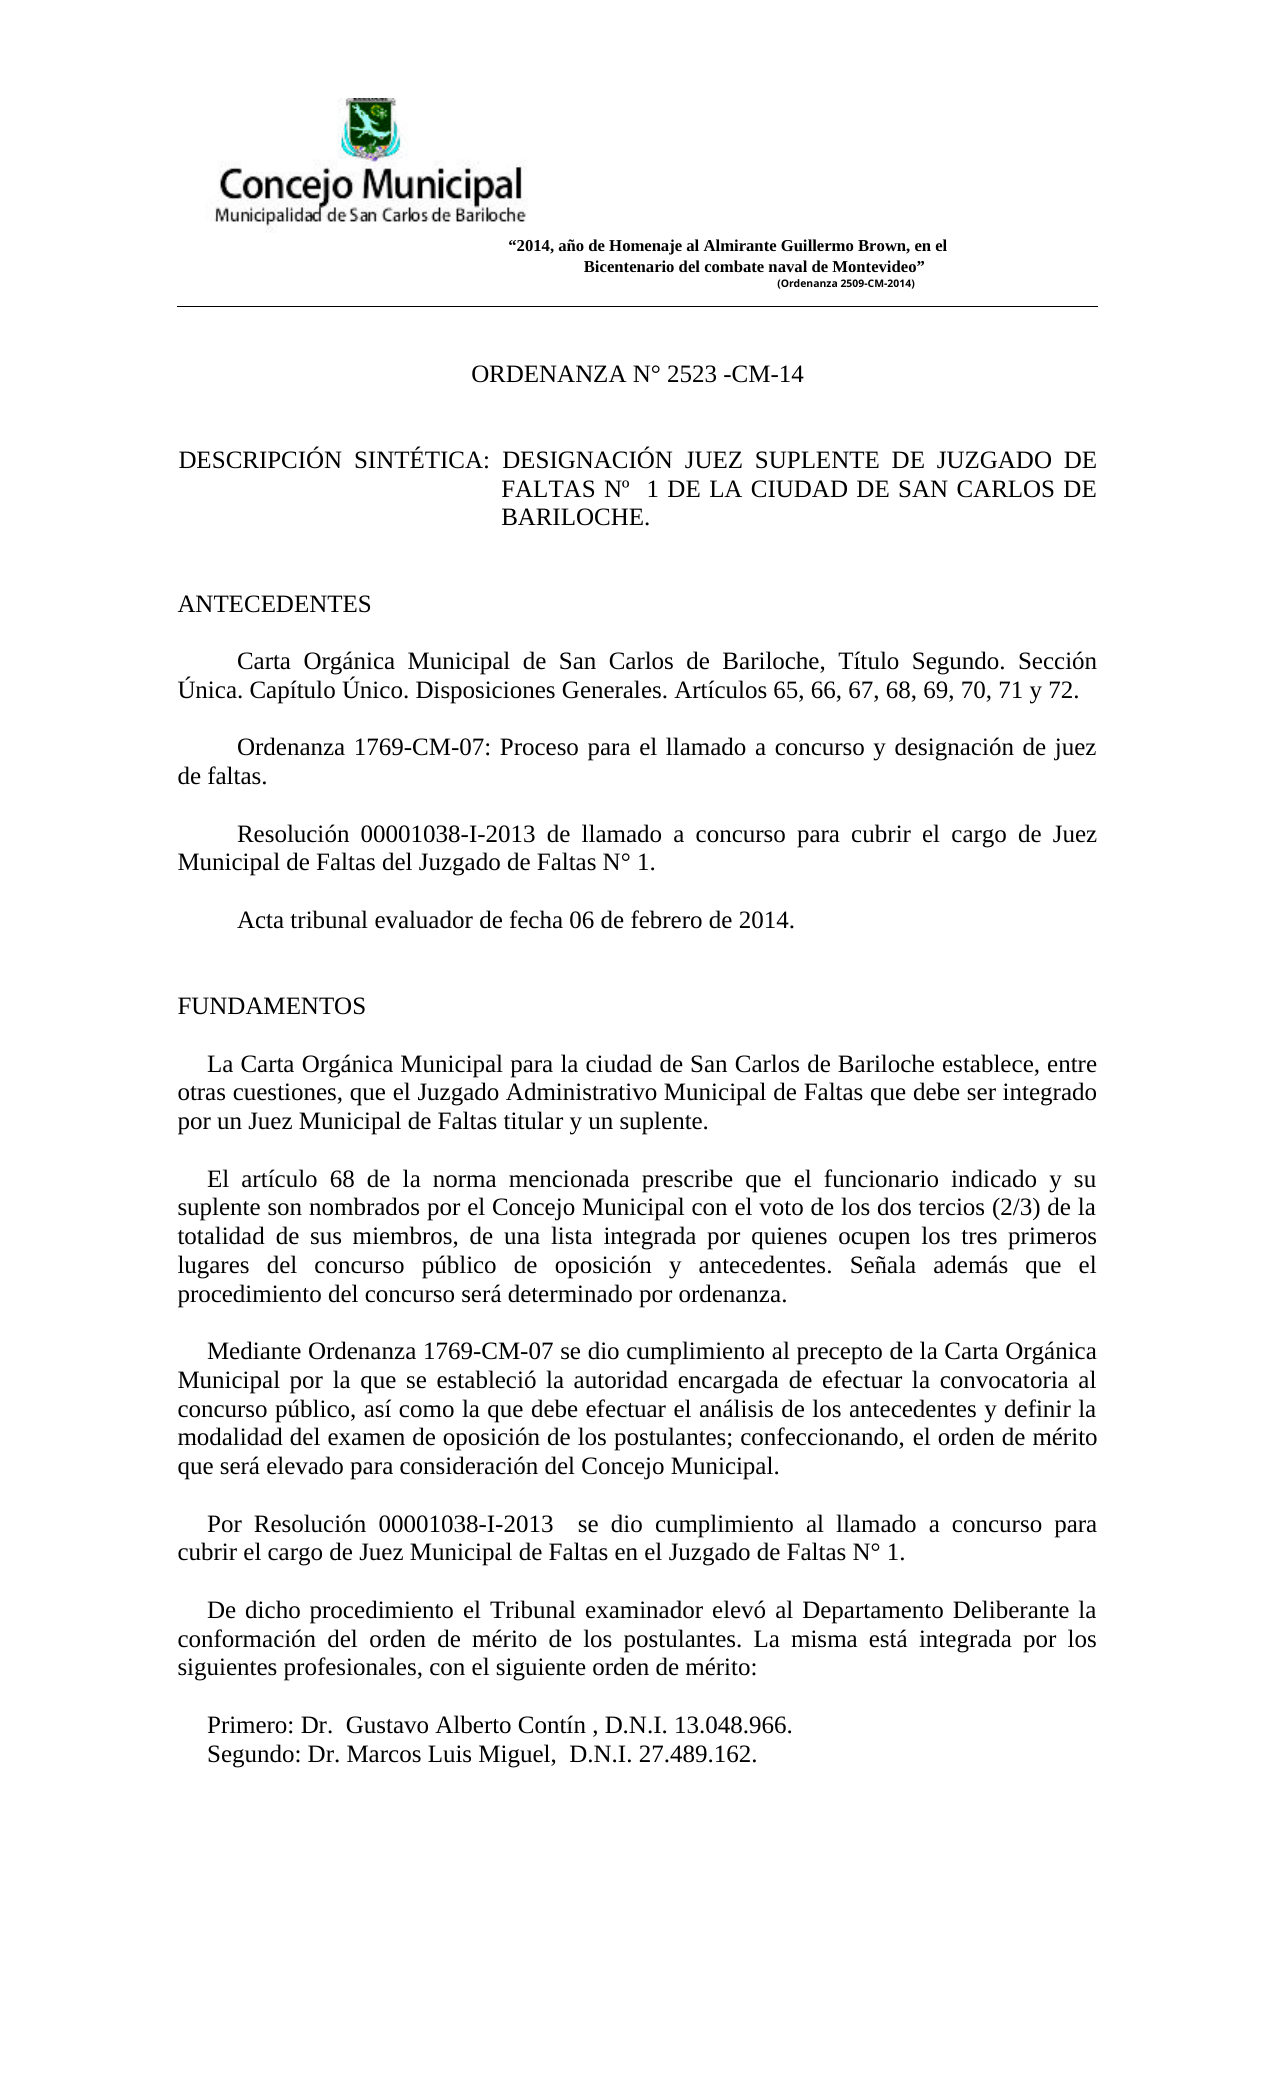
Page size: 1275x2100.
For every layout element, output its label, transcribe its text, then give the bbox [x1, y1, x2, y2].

text La Carta Orgánica Municipal para la ciudad de San Carlos de Bariloche establece, entre otras cuestiones, que el Juzgado Administrativo Municipal de Faltas que debe ser integrado por un Juez Municipal de Faltas titular y un suplente. [177, 1049, 1098, 1135]
text Por Resolución 00001038-I-2013 se dio cumplimiento al llamado a concurso para cubrir el cargo de Juez Municipal de Faltas en el Juzgado de Faltas N° 1. [177, 1509, 1098, 1566]
text Mediante Ordenanza 1769-CM-07 se dio cumplimiento al precepto de la Carta Orgánica Municipal por la que se estableció la autoridad encargada de efectuar la convocatoria al concurso público, así como la que debe efectuar el análisis de los antecedentes y definir la modalidad del examen de oposición de los postulantes; confeccionando, el orden de mérito que será elevado para consideración del Concejo Municipal. [177, 1336, 1098, 1480]
text Acta tribunal evaluador de fecha 06 de febrero de 2014. [177, 905, 1098, 934]
text De dicho procedimiento el Tribunal examinador elevó al Departamento Deliberante la conformación del orden de mérito de los postulantes. La misma está integrada por los siguientes profesionales, con el siguiente orden de mérito: [177, 1595, 1098, 1681]
text Ordenanza 1769-CM-07: Proceso para el llamado a concurso y designación de juez de faltas. [177, 732, 1098, 790]
text ANTECEDENTES [177, 589, 1098, 617]
text Resolución 00001038-I-2013 de llamado a concurso para cubrir el cargo de Juez Municipal de Faltas del Juzgado de Faltas N° 1. [177, 819, 1098, 876]
text El artículo 68 de la norma mencionada prescribe que el funcionario indicado y su suplente son nombrados por el Concejo Municipal con el voto de los dos tercios (2/3) de la totalidad de sus miembros, de una lista integrada por quienes ocupen los tres primeros lugares del concurso público de oposición y antecedentes. Señala además que el procedimiento del concurso será determinado por ordenanza. [177, 1164, 1098, 1307]
text ORDENANZA N° 2523 -CM-14 [177, 359, 1098, 387]
text Primero: Dr. Gustavo Alberto Contín , D.N.I. 13.048.966. [177, 1710, 1098, 1739]
text DESCRIPCIÓN SINTÉTICA: DESIGNACIÓN JUEZ SUPLENTE DE JUZGADO DE FALTAS Nº 1 DE LA CIUDAD DE SAN CARLOS DE BARILOCHE. [178, 445, 1098, 531]
text Segundo: Dr. Marcos Luis Miguel, D.N.I. 27.489.162. [177, 1739, 1098, 1767]
picture [194, 98, 554, 234]
text FUNDAMENTOS [177, 991, 1098, 1020]
text Carta Orgánica Municipal de San Carlos de Bariloche, Título Segundo. Sección Única. Capítulo Único. Disposiciones Generales. Artículos 65, 66, 67, 68, 69, 70, 71 y 72. [177, 646, 1098, 704]
